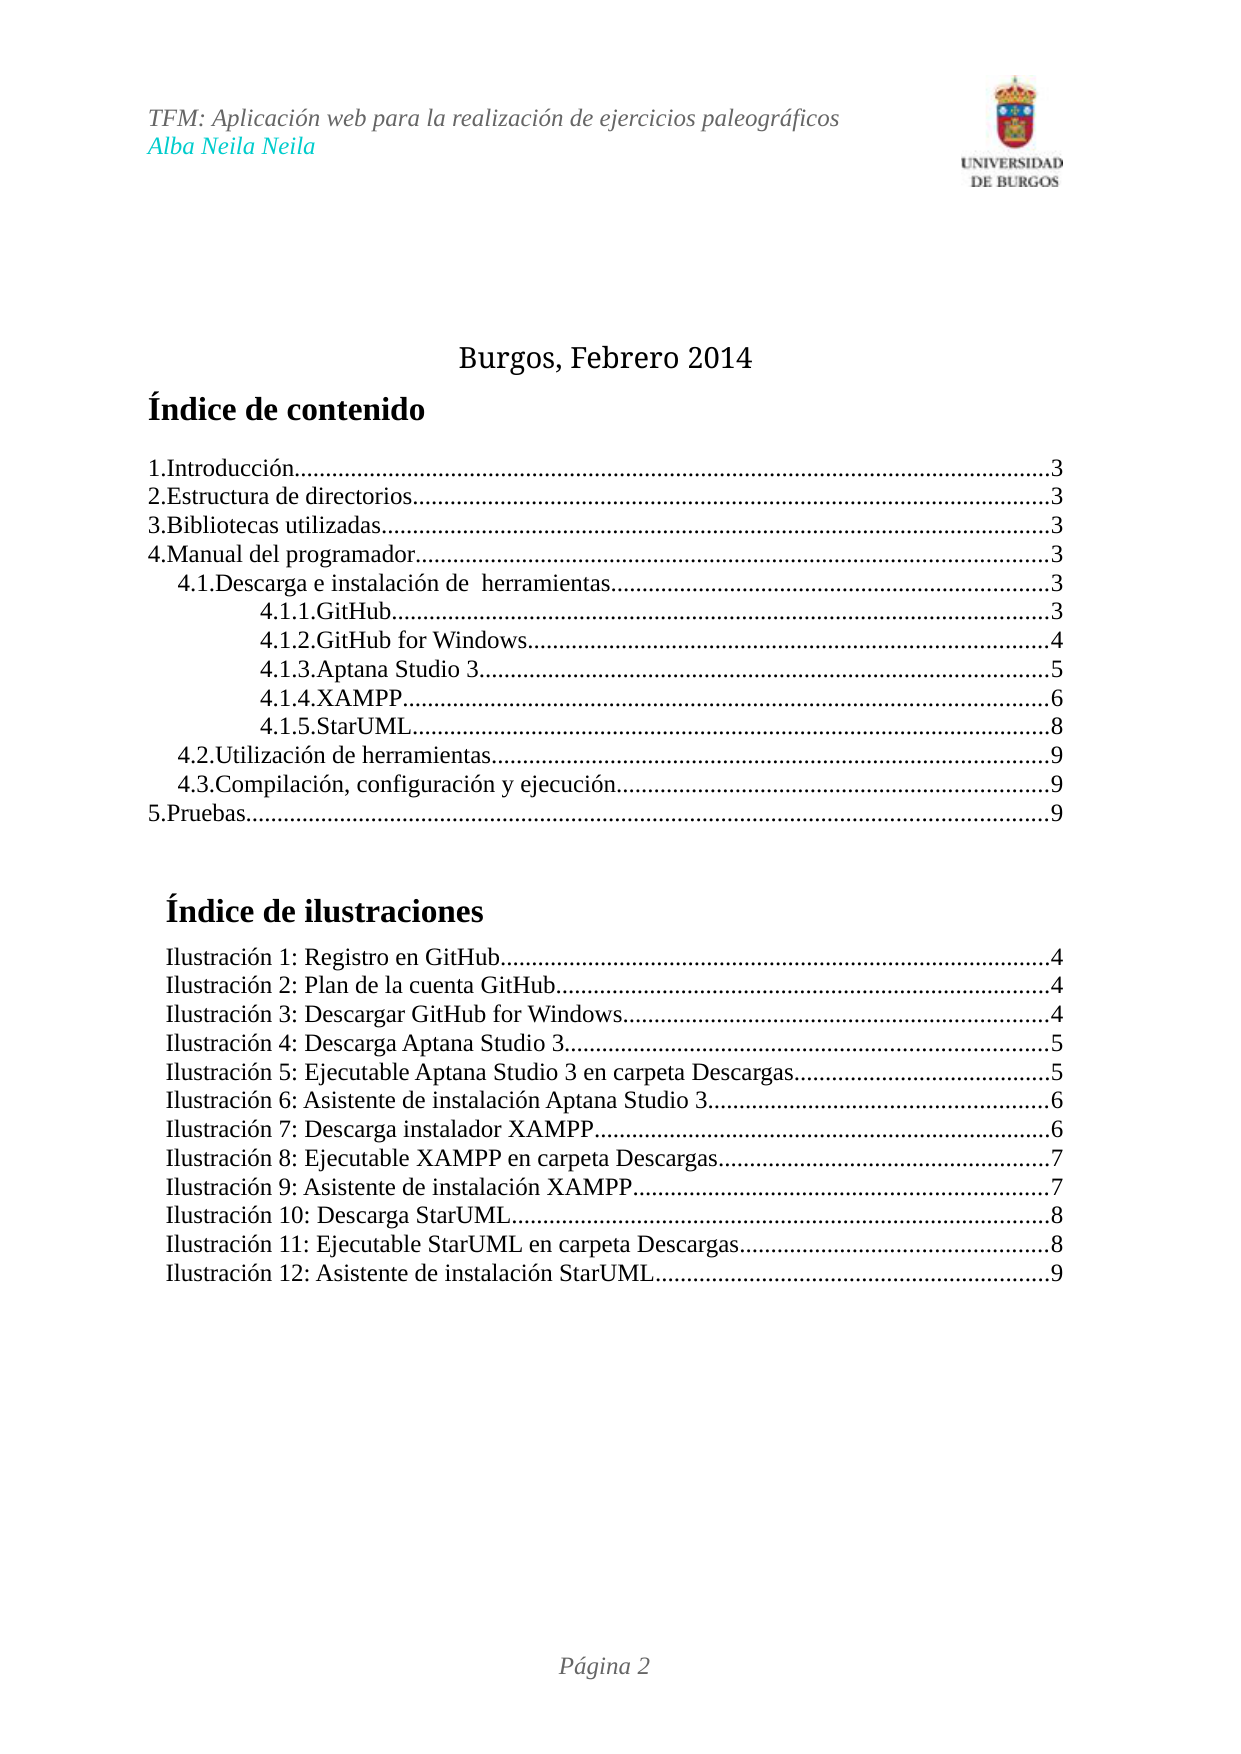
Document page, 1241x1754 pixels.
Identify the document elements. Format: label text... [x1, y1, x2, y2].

text Ilustración 3: Descargar GitHub for Windows 4 [165, 999, 1063, 1028]
text 4.1.1.GitHub 3 [260, 596, 1063, 625]
subtitle Índice de contenido [148, 389, 1063, 428]
text 1.Introducción 3 [148, 453, 1063, 481]
text 3.Bibliotecas utilizadas 3 [148, 510, 1063, 539]
text Ilustración 5: Ejecutable Aptana Studio 3 en carpeta Descargas 5 [165, 1057, 1063, 1085]
text Ilustración 4: Descarga Aptana Studio 3 5 [165, 1028, 1063, 1057]
text Ilustración 2: Plan de la cuenta GitHub 4 [165, 970, 1063, 999]
text Ilustración 8: Ejecutable XAMPP en carpeta Descargas 7 [165, 1143, 1063, 1172]
text 5.Pruebas 9 [148, 798, 1063, 826]
text Ilustración 9: Asistente de instalación XAMPP 7 [165, 1172, 1063, 1200]
text 4.1.Descarga e instalación de herramientas 3 [177, 568, 1063, 596]
text 4.1.4.XAMPP 6 [260, 683, 1063, 711]
text 4.1.3.Aptana Studio 3 5 [260, 654, 1063, 683]
text Ilustración 11: Ejecutable StarUML en carpeta Descargas 8 [165, 1229, 1063, 1258]
text Ilustración 12: Asistente de instalación StarUML 9 [165, 1258, 1063, 1287]
text Ilustración 7: Descarga instalador XAMPP 6 [165, 1114, 1063, 1143]
text 4.Manual del programador 3 [148, 539, 1063, 568]
text 4.2.Utilización de herramientas 9 [177, 740, 1063, 769]
text Ilustración 10: Descarga StarUML 8 [165, 1200, 1063, 1229]
text 2.Estructura de directorios 3 [148, 481, 1063, 510]
text 4.3.Compilación, configuración y ejecución 9 [177, 769, 1063, 798]
text 4.1.2.GitHub for Windows 4 [260, 625, 1063, 654]
text 4.1.5.StarUML 8 [260, 711, 1063, 740]
picture [961, 75, 1063, 187]
text Burgos, Febrero 2014 [148, 337, 1063, 377]
text Ilustración 1: Registro en GitHub 4 [165, 942, 1063, 970]
subtitle Índice de ilustraciones [165, 891, 1063, 929]
text Ilustración 6: Asistente de instalación Aptana Studio 3 6 [165, 1085, 1063, 1114]
